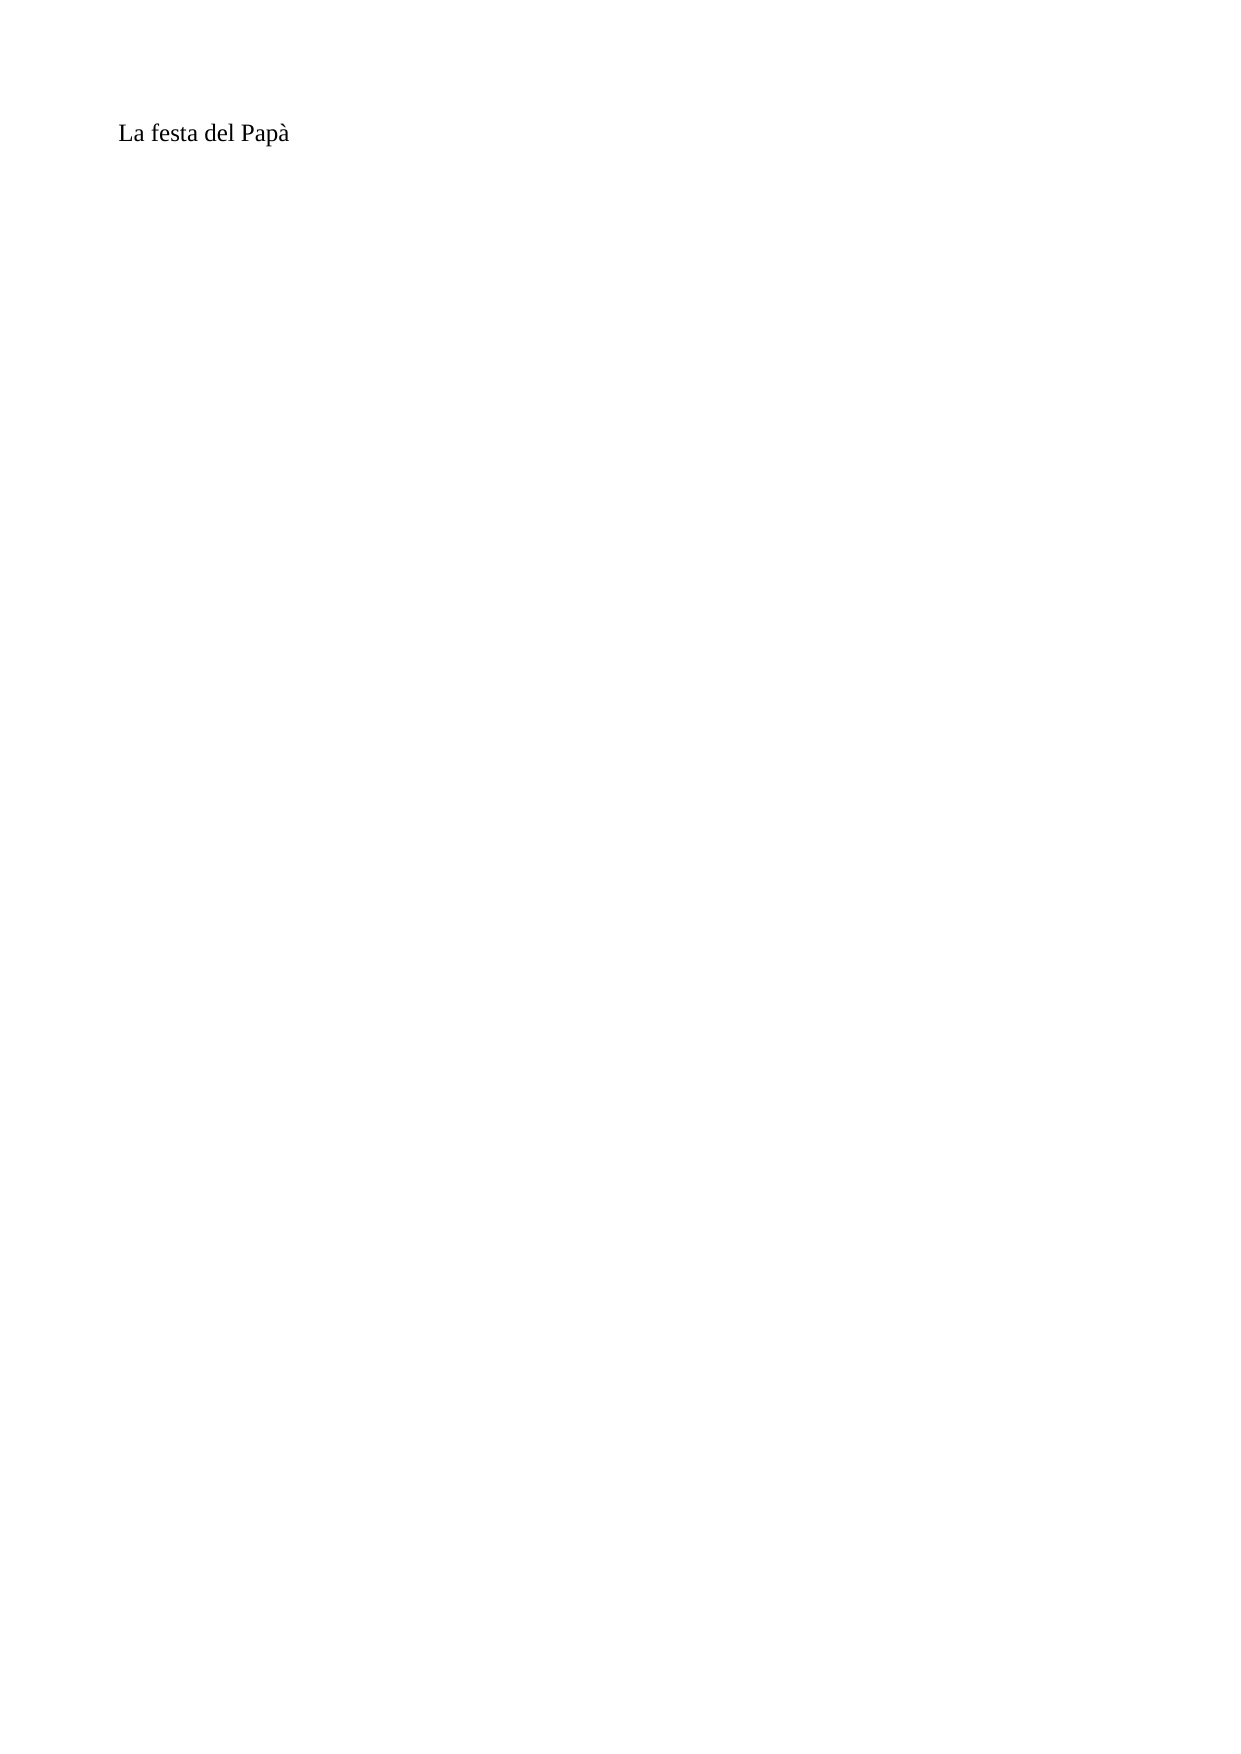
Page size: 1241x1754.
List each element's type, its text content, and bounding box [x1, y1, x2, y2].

text La festa del Papà [118, 118, 1122, 147]
